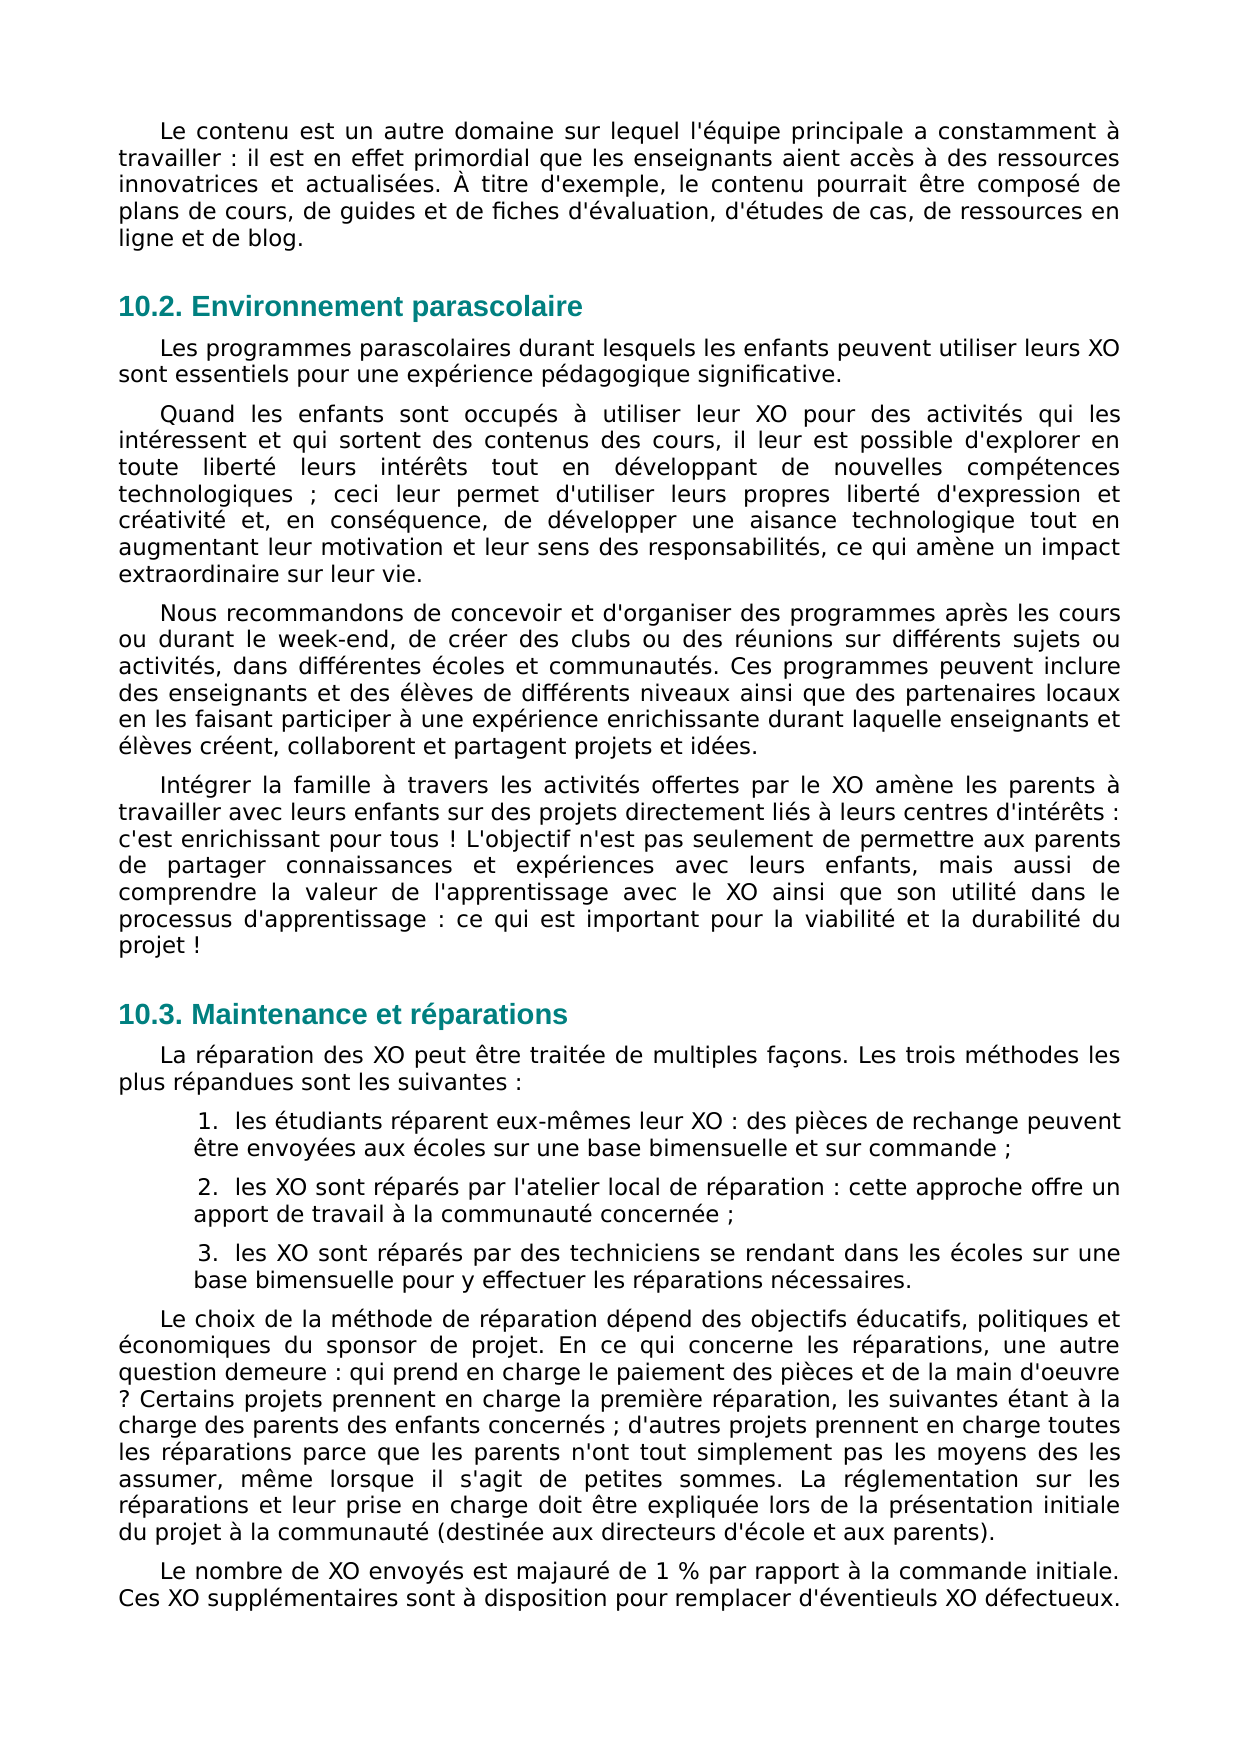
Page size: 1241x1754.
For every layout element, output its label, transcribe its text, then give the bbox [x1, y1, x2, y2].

text Nous recommandons de concevoir et d'organiser des programmes après les cours ou durant le week-end, de créer des clubs ou des réunions sur différents sujets ou activités, dans différentes écoles et communautés. Ces programmes peuvent inclure des enseignants et des élèves de différents niveaux ainsi que des partenaires locaux en les faisant participer à une expérience enrichissante durant laquelle enseignants et élèves créent, collaborent et partagent projets et idées. [118, 600, 1122, 760]
subtitle Environnement parascolaire [118, 289, 1122, 322]
text Les programmes parascolaires durant lesquels les enfants peuvent utiliser leurs XO sont essentiels pour une expérience pédagogique significative. [118, 335, 1122, 388]
text Intégrer la famille à travers les activités offertes par le XO amène les parents à travailler avec leurs enfants sur des projets directement liés à leurs centres d'intérêts : c'est enrichissant pour tous ! L'objectif n'est pas seulement de permettre aux parents de partager connaissances et expériences avec leurs enfants, mais aussi de comprendre la valeur de l'apprentissage avec le XO ainsi que son utilité dans le processus d'apprentissage : ce qui est important pour la viabilité et la durabilité du projet ! [118, 772, 1122, 959]
text Le nombre de XO envoyés est majauré de 1 % par rapport à la commande initiale. Ces XO supplémentaires sont à disposition pour remplacer d'éventieuls XO défectueux. [118, 1558, 1122, 1612]
subtitle Maintenance et réparations [118, 997, 1122, 1030]
list les XO sont réparés par l'atelier local de réparation : cette approche offre un apport de travail à la communauté concernée ; [156, 1174, 1122, 1228]
text Quand les enfants sont occupés à utiliser leur XO pour des activités qui les intéressent et qui sortent des contenus des cours, il leur est possible d'explorer en toute liberté leurs intérêts tout en développant de nouvelles compétences technologiques ; ceci leur permet d'utiliser leurs propres liberté d'expression et créativité et, en conséquence, de développer une aisance technologique tout en augmentant leur motivation et leur sens des responsabilités, ce qui amène un impact extraordinaire sur leur vie. [118, 401, 1122, 587]
text Le choix de la méthode de réparation dépend des objectifs éducatifs, politiques et économiques du sponsor de projet. En ce qui concerne les réparations, une autre question demeure : qui prend en charge le paiement des pièces et de la main d'oeuvre ? Certains projets prennent en charge la première réparation, les suivantes étant à la charge des parents des enfants concernés ; d'autres projets prennent en charge toutes les réparations parce que les parents n'ont tout simplement pas les moyens des les assumer, même lorsque il s'agit de petites sommes. La réglementation sur les réparations et leur prise en charge doit être expliquée lors de la présentation initiale du projet à la communauté (destinée aux directeurs d'école et aux parents). [118, 1306, 1122, 1546]
text La réparation des XO peut être traitée de multiples façons. Les trois méthodes les plus répandues sont les suivantes : [118, 1043, 1122, 1096]
list les XO sont réparés par des techniciens se rendant dans les écoles sur une base bimensuelle pour y effectuer les réparations nécessaires. [156, 1240, 1122, 1293]
list les étudiants réparent eux-mêmes leur XO : des pièces de rechange peuvent être envoyées aux écoles sur une base bimensuelle et sur commande ; [156, 1108, 1122, 1162]
text Le contenu est un autre domaine sur lequel l'équipe principale a constamment à travailler : il est en effet primordial que les enseignants aient accès à des ressources innovatrices et actualisées. À titre d'exemple, le contenu pourrait être composé de plans de cours, de guides et de fiches d'évaluation, d'études de cas, de ressources en ligne et de blog. [118, 118, 1122, 251]
